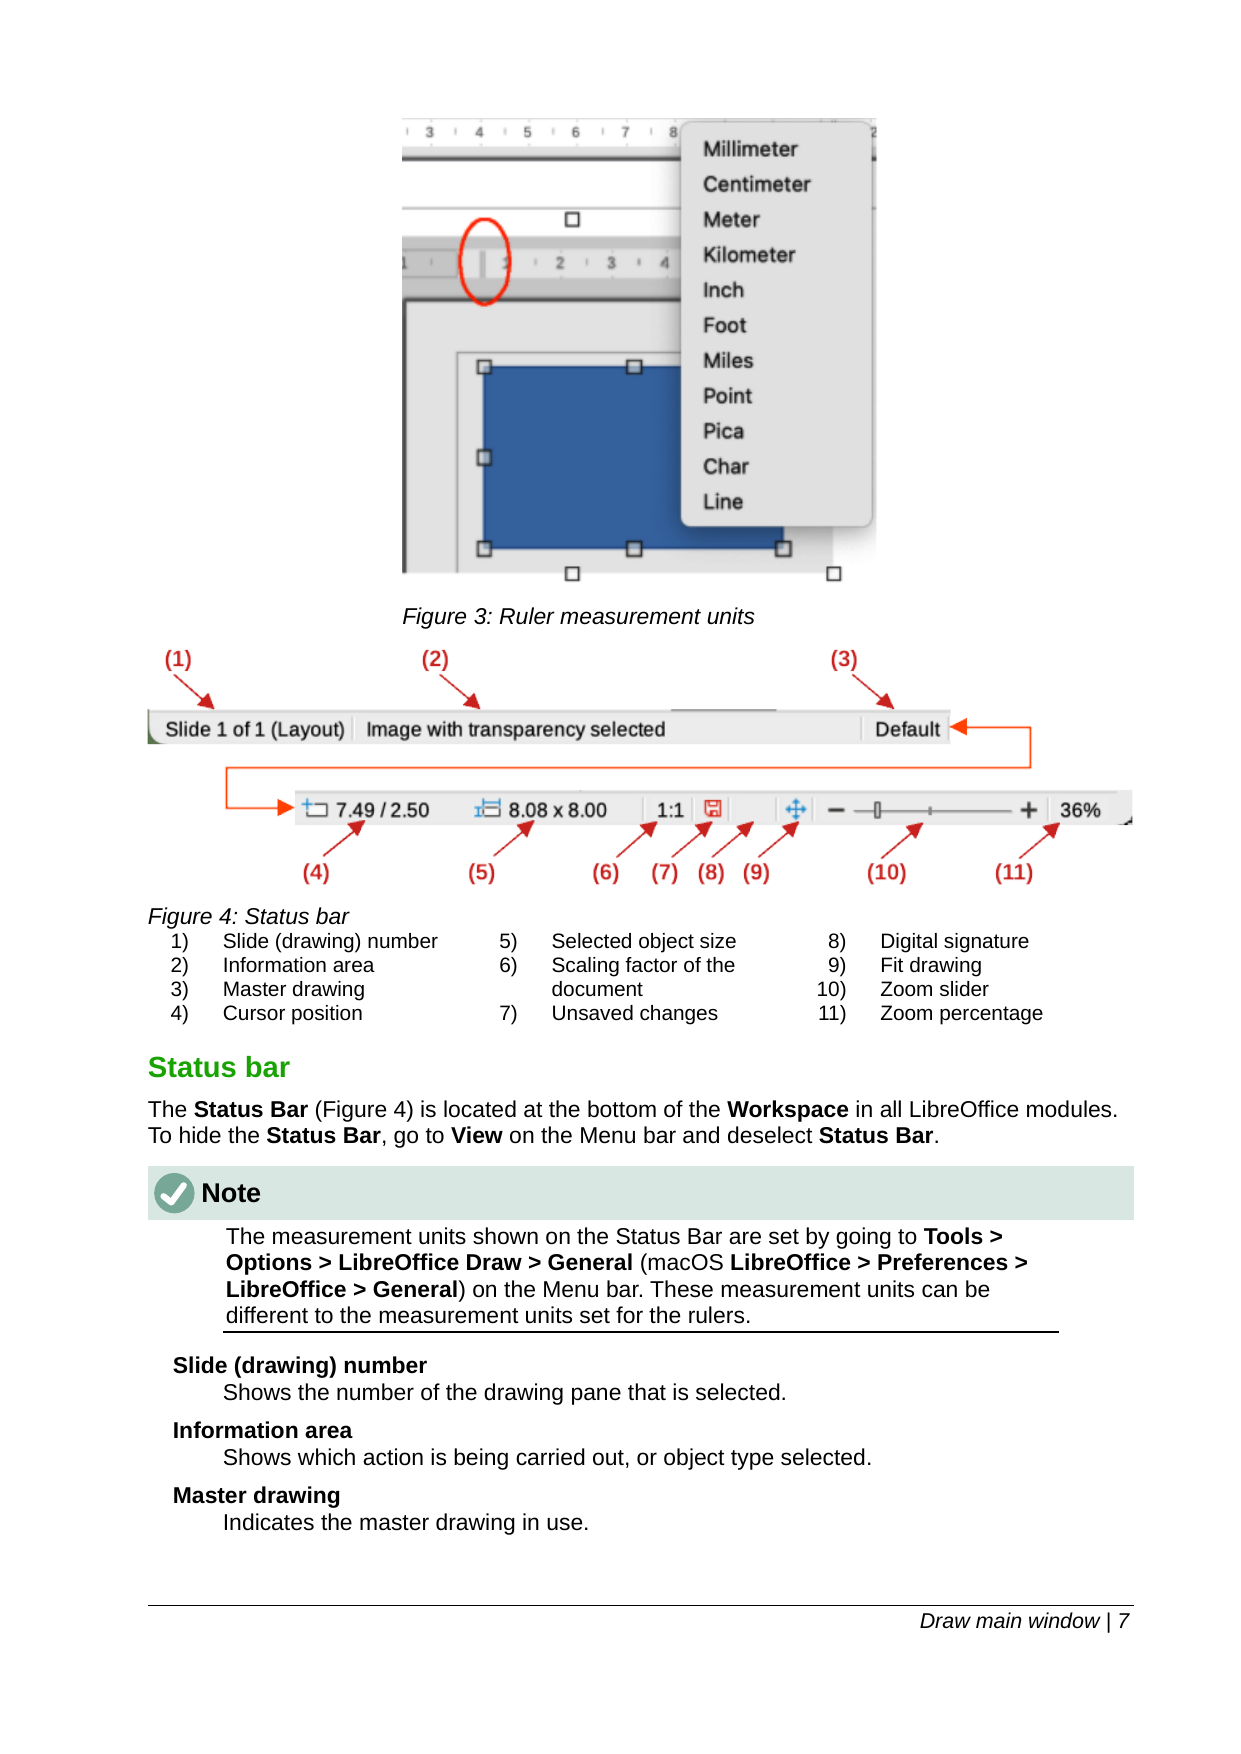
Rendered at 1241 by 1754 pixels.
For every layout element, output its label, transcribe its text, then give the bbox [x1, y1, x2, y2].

list Slide (drawing) number [189, 929, 476, 953]
text Figure 3: Ruler measurement units [402, 603, 879, 629]
list Selected object size [518, 929, 805, 953]
list Master drawing [189, 977, 476, 1001]
subtitle Status bar [148, 1050, 1134, 1083]
text The measurement units shown on the Status Bar are set by going to Tools > Options > LibreOffice Draw > General (macOS LibreOffice > Preferences > LibreOffice > General) on the Menu bar. These measurement units can be different to the measurement units set for the rulers. [223, 1220, 1059, 1331]
list Zoom slider [846, 977, 1134, 1001]
list Information area [189, 953, 476, 977]
text Master drawing [173, 1482, 1134, 1509]
list Zoom percentage [846, 1001, 1134, 1025]
list Unsaved changes [518, 1001, 805, 1025]
text Indicates the master drawing in use. [223, 1509, 1134, 1535]
text Shows which action is being carried out, or object type selected. [223, 1444, 1134, 1470]
subtitle Note [148, 1166, 1134, 1220]
text Slide (drawing) number [173, 1352, 1134, 1378]
text The Status Bar (Figure 4) is located at the bottom of the Workspace in all LibreOffice modules. To hide the Status Bar, go to View on the Menu bar and deselect Status Bar. [148, 1096, 1134, 1149]
text Shows the number of the drawing pane that is selected. [223, 1378, 1134, 1405]
picture [402, 118, 880, 591]
picture [147, 642, 1134, 891]
text Information area [173, 1417, 1134, 1444]
list Fit drawing [846, 953, 1134, 977]
text Figure 4: Status bar [148, 903, 1134, 929]
list Scaling factor of the document [518, 953, 805, 1001]
list Cursor position [189, 1001, 476, 1025]
list Digital signature [846, 929, 1134, 953]
